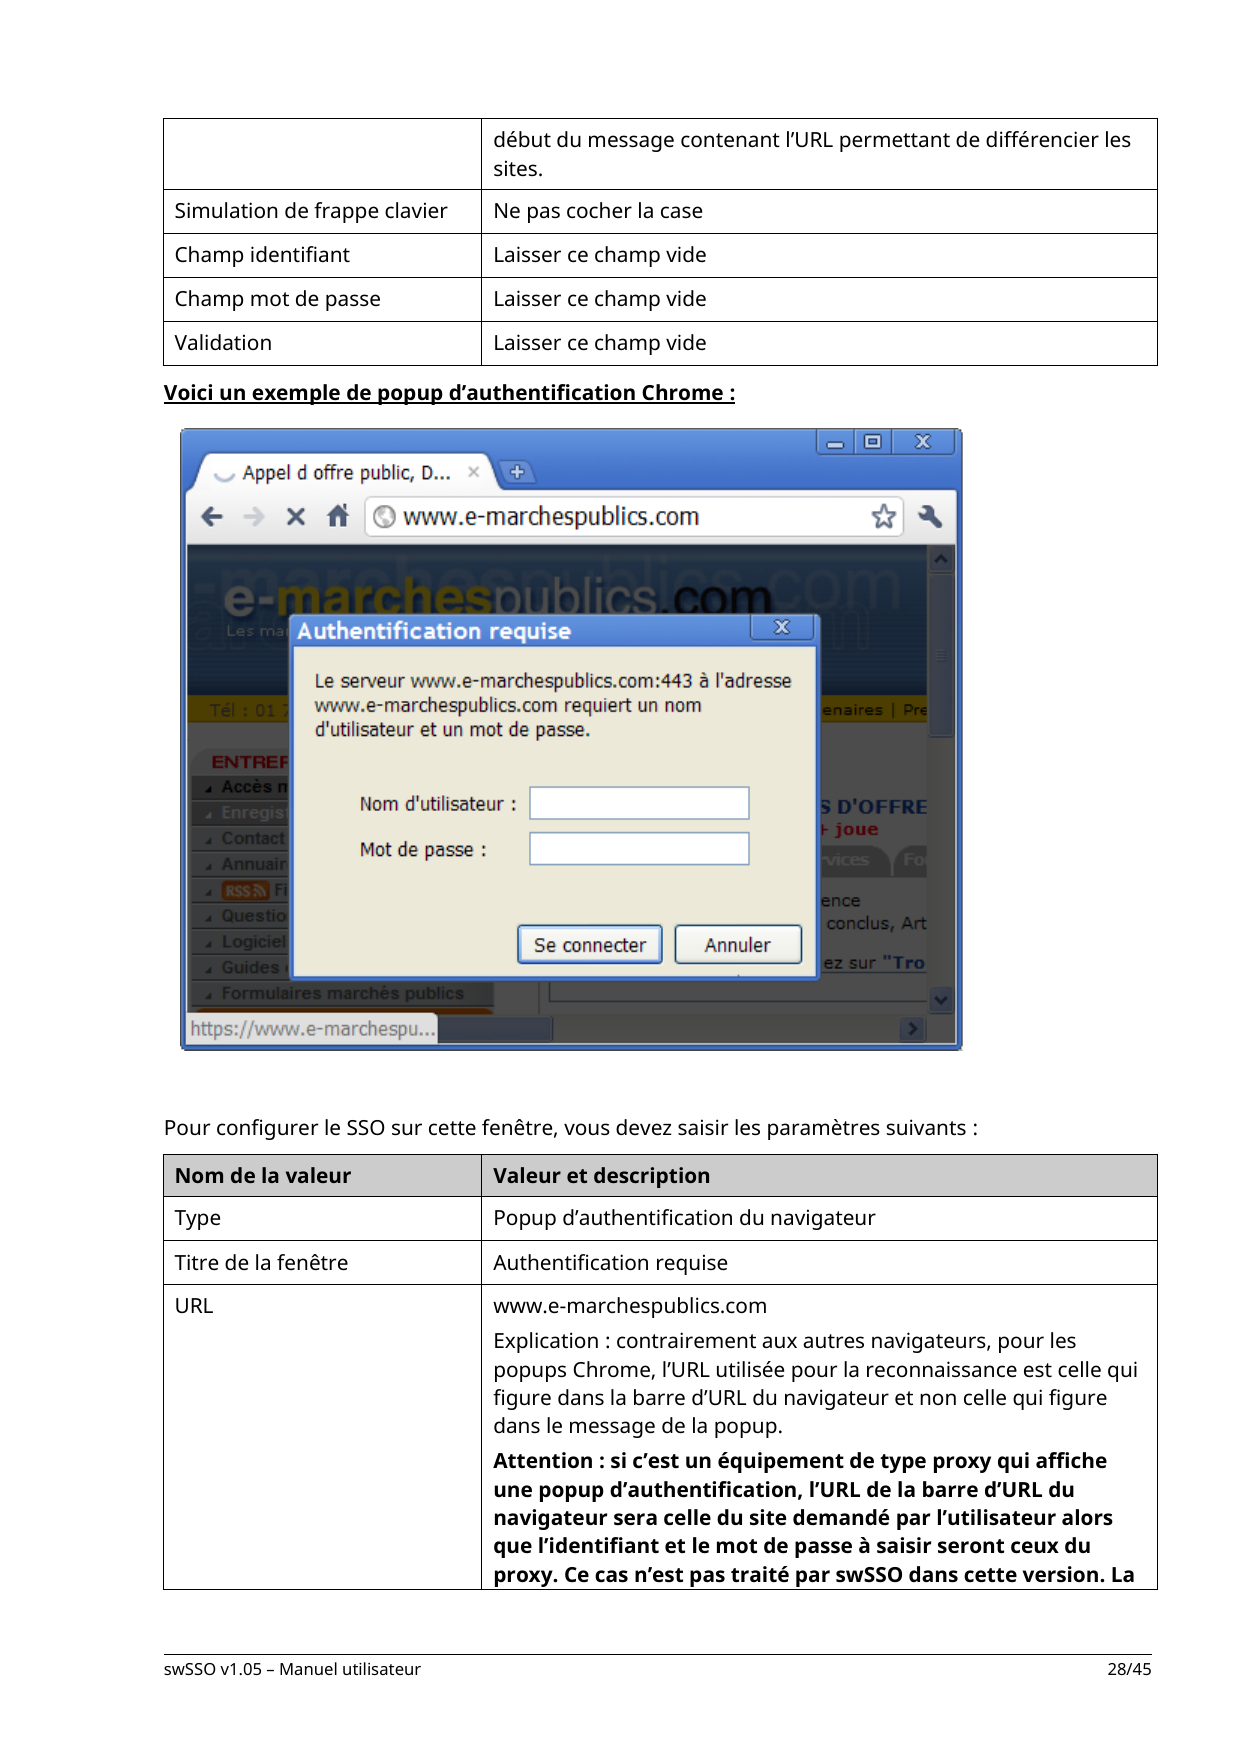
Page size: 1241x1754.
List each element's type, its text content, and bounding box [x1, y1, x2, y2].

table_cell Ne pas cocher la case [482, 190, 1157, 233]
table_cell Titre de la fenêtre [164, 1241, 481, 1284]
table_cell Popup d’authentification du navigateur [482, 1197, 1157, 1240]
table_header Valeur et description [482, 1155, 1157, 1196]
table_cell [164, 119, 481, 188]
table_cell Laisser ce champ vide [482, 278, 1157, 321]
table_header Nom de la valeur [164, 1155, 481, 1196]
table_cell Champ mot de passe [164, 278, 481, 321]
table_cell début du message contenant l’URL permettant de différencier les sites. [482, 119, 1157, 188]
picture [180, 428, 963, 1051]
table_cell Type [164, 1197, 481, 1240]
table_cell URL [164, 1285, 481, 1588]
table_cell Authentification requise [482, 1241, 1157, 1284]
table_cell www.e-marchespublics.com Explication : contrairement aux autres navigateurs, pour les popups Chrome, l’URL utilisée pour la reconnaissance est celle qui figure dans la barre d’URL du navigateur et non celle qui figure dans le message de la popup. Attention : si c’est un équipement de type proxy qui affiche une popup d’authentification, l’URL de la barre d’URL du navigateur sera celle du site demandé par l’utilisateur alors que l’identifiant et le mot de passe à saisir seront ceux du proxy. Ce cas n’est pas traité par swSSO dans cette version. La [482, 1285, 1157, 1588]
table_cell Laisser ce champ vide [482, 322, 1157, 365]
table_cell Champ identifiant [164, 234, 481, 277]
table_cell Laisser ce champ vide [482, 234, 1157, 277]
table_cell Simulation de frappe clavier [164, 190, 481, 233]
text Pour configurer le SSO sur cette fenêtre, vous devez saisir les paramètres suivants : [164, 1113, 1152, 1142]
table_cell Validation [164, 322, 481, 365]
text Voici un exemple de popup d’authentification Chrome : [164, 378, 1152, 407]
